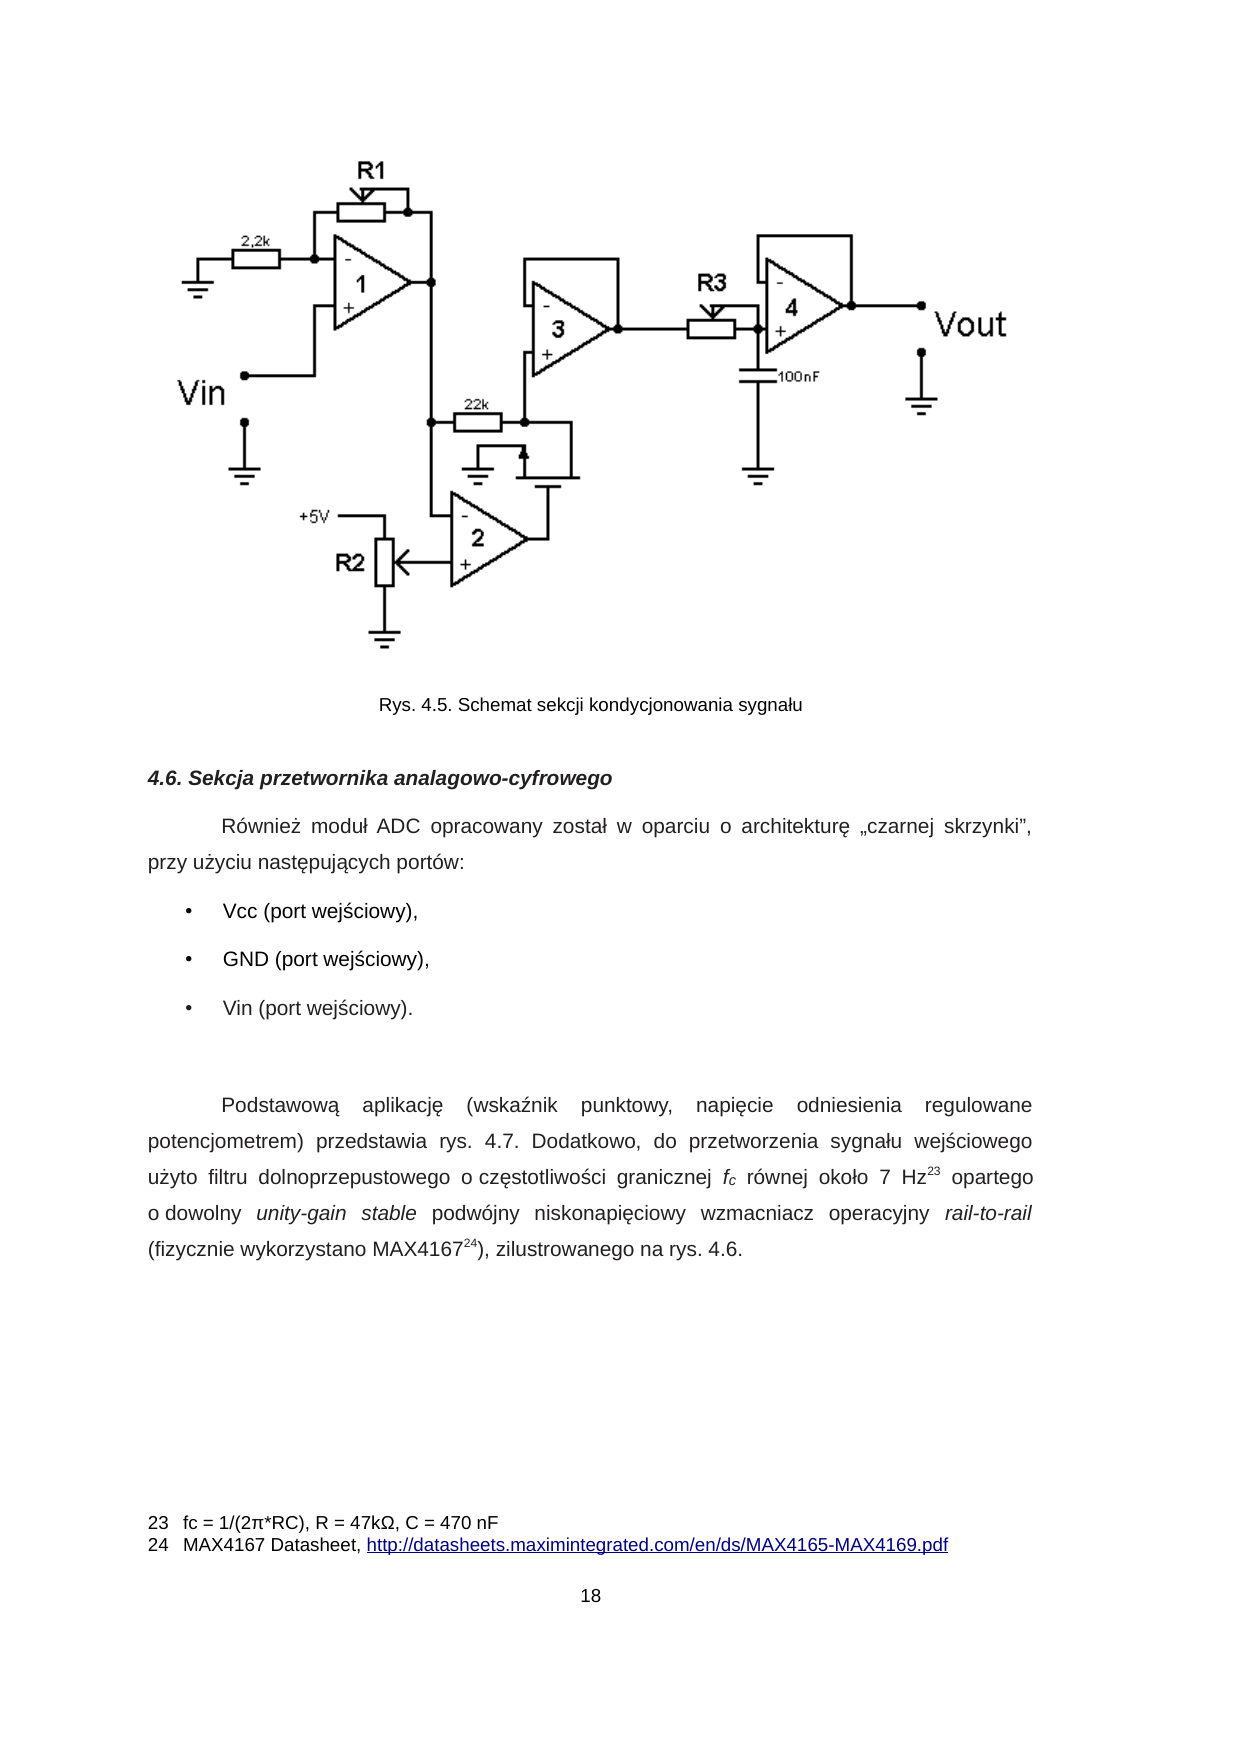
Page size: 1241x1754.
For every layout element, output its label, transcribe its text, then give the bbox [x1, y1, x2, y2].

text Podstawową aplikację (wskaźnik punktowy, napięcie odniesienia regulowane potencjometrem) przedstawia rys. 4.7. Dodatkowo, do przetworzenia sygnału wejściowego użyto filtru dolnoprzepustowego o częstotliwości granicznej fc równej około 7 Hz opartego o dowolny unity-gain stable podwójny niskonapięciowy wzmacniacz operacyjny rail-to-rail (fizycznie wykorzystano MAX4167), zilustrowanego na rys. 4.6. [148, 1093, 1033, 1260]
list Vcc (port wejściowy), [185, 898, 1033, 923]
list GND (port wejściowy), [185, 947, 1033, 971]
text MAX4167 Datasheet, http://datasheets.maximintegrated.com/en/ds/MAX4165-MAX4169.pdf [148, 1533, 1033, 1555]
list Vin (port wejściowy). [185, 996, 1033, 1020]
text Również moduł ADC opracowany został w oparciu o architekturę „czarnej skrzynki”, przy użyciu następujących portów: [148, 814, 1033, 874]
text fc = 1/(2π*RC), R = 47kΩ, C = 470 nF [148, 1512, 1033, 1533]
text Rys. 4.5. Schemat sekcji kondycjonowania sygnału [148, 672, 1033, 715]
picture [147, 147, 1034, 672]
subtitle 4.6. Sekcja przetwornika analagowo-cyfrowego [148, 766, 1033, 790]
